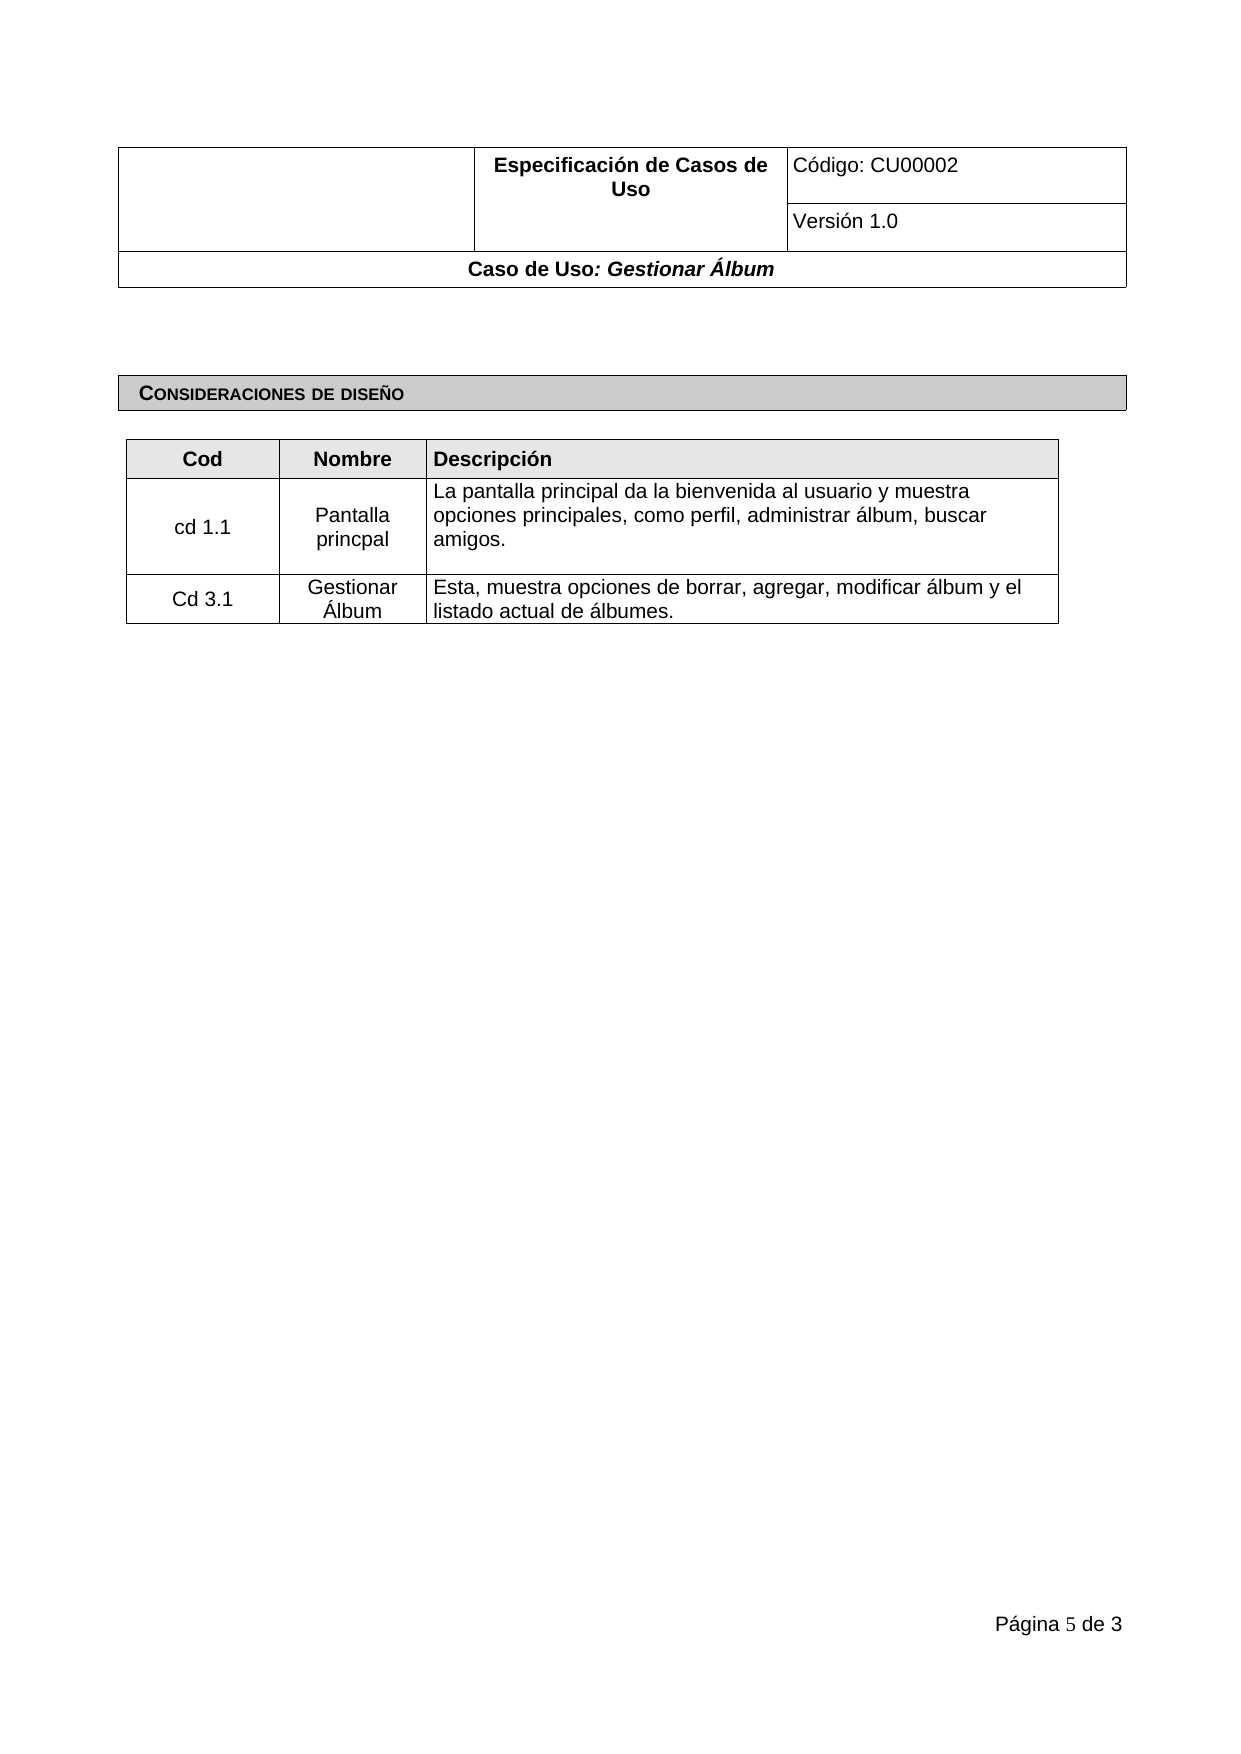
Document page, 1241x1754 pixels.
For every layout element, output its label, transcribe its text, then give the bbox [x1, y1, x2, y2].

table_cell Pantalla princpal [280, 479, 426, 574]
table_cell Esta, muestra opciones de borrar, agregar, modificar álbum y el listado actual de álbumes. [427, 575, 1058, 622]
table_header Cod [127, 440, 279, 478]
table_cell Cd 3.1 [127, 575, 279, 622]
table_cell Gestionar Álbum [280, 575, 426, 622]
table_cell La pantalla principal da la bienvenida al usuario y muestra opciones principales, como perfil, administrar álbum, buscar amigos. [427, 479, 1058, 574]
table_header Consideraciones de diseño [119, 376, 1126, 410]
table_header Nombre [280, 440, 426, 478]
table_cell cd 1.1 [127, 479, 279, 574]
table_header Descripción [427, 440, 1058, 478]
